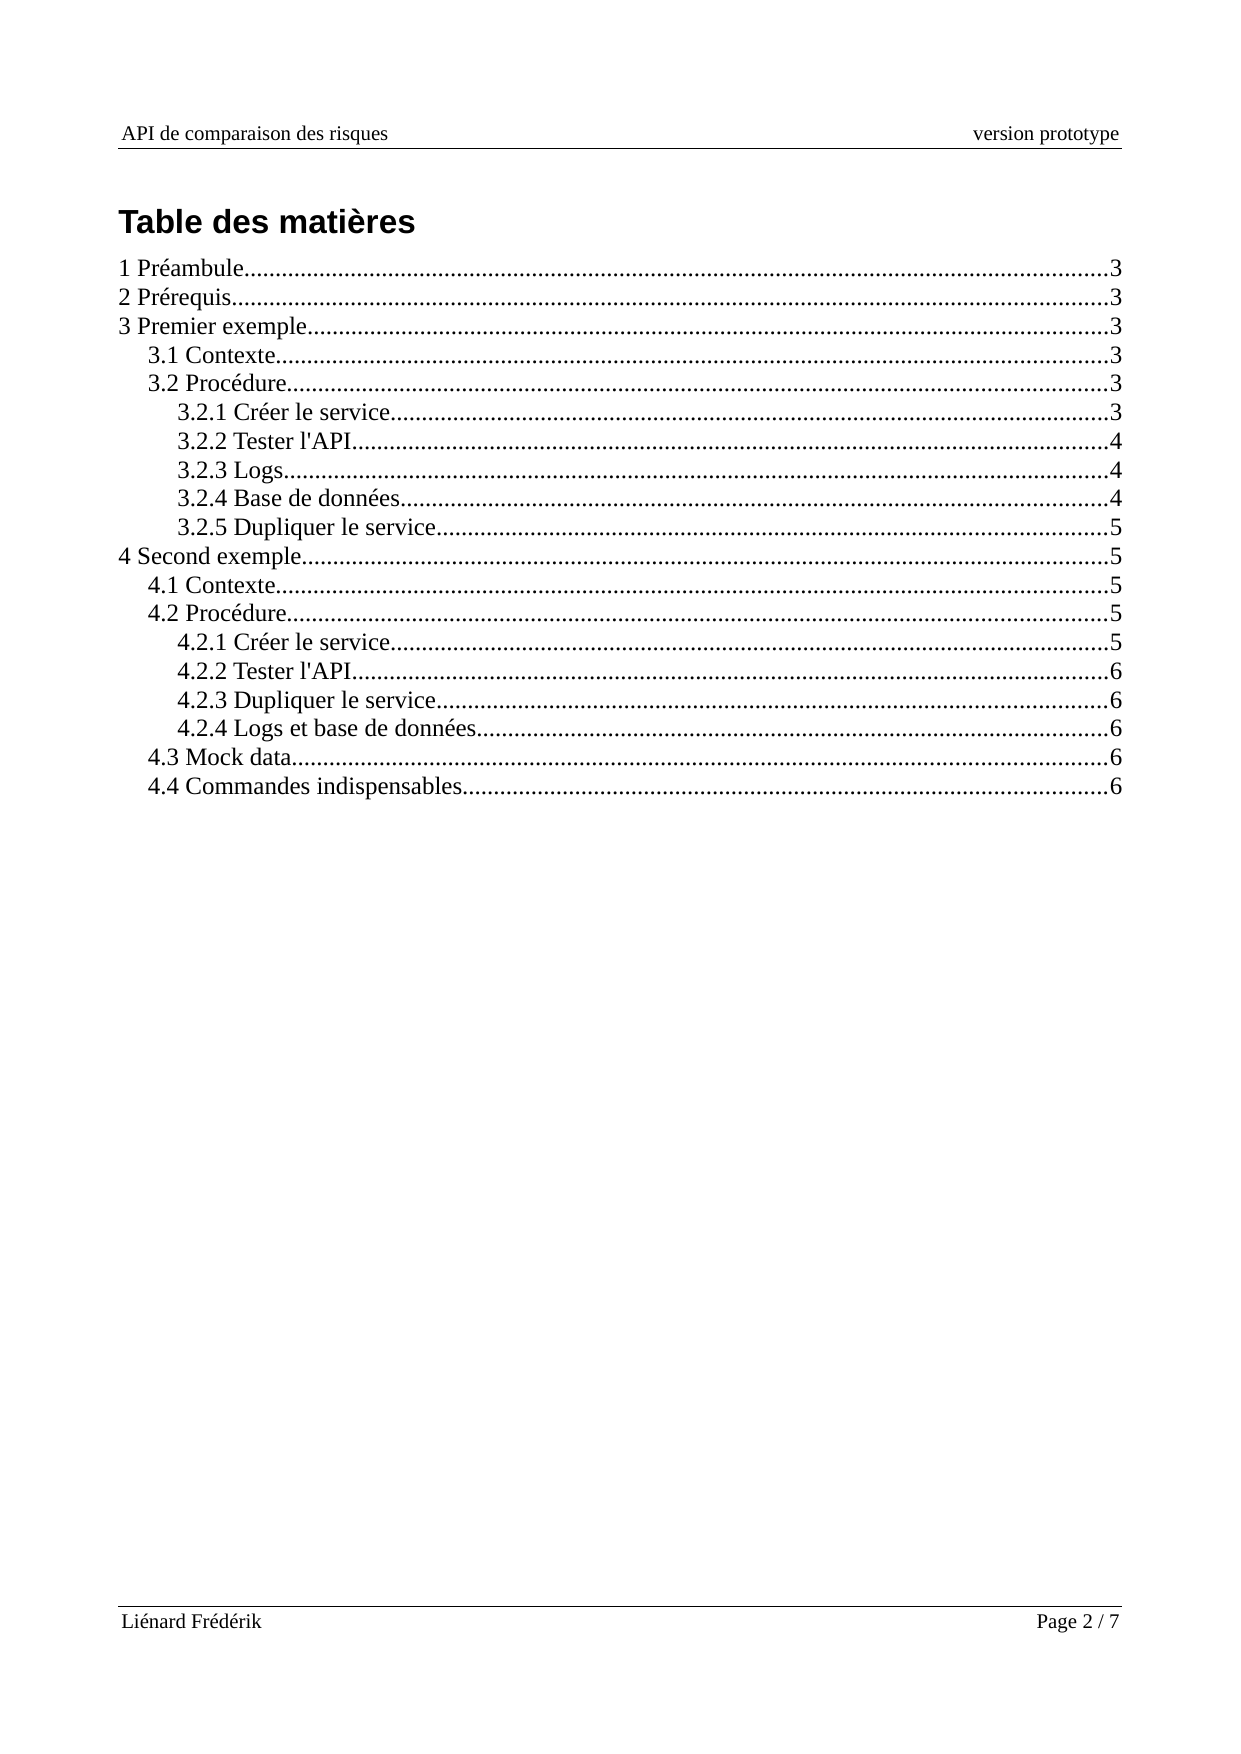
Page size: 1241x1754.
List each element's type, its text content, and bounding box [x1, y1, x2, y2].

text 2 Prérequis 3 [118, 282, 1122, 311]
text 3.2.2 Tester l'API 4 [177, 426, 1122, 455]
subtitle Table des matières [118, 203, 1122, 241]
text 4.4 Commandes indispensables 6 [148, 771, 1122, 800]
text 4.2.2 Tester l'API 6 [177, 656, 1122, 685]
text 4.2.1 Créer le service 5 [177, 627, 1122, 656]
text 3.2.1 Créer le service 3 [177, 397, 1122, 426]
text 3.2.4 Base de données 4 [177, 483, 1122, 512]
text 4.3 Mock data 6 [148, 742, 1122, 771]
text 4.2.4 Logs et base de données 6 [177, 713, 1122, 742]
text 4 Second exemple 5 [118, 541, 1122, 570]
text 3.2 Procédure 3 [148, 368, 1122, 397]
text 3.2.3 Logs 4 [177, 455, 1122, 483]
text 3 Premier exemple 3 [118, 311, 1122, 340]
text 4.2 Procédure 5 [148, 598, 1122, 627]
text 4.2.3 Dupliquer le service 6 [177, 685, 1122, 713]
text 1 Préambule 3 [118, 253, 1122, 282]
text 3.2.5 Dupliquer le service 5 [177, 512, 1122, 541]
text 3.1 Contexte 3 [148, 340, 1122, 368]
text 4.1 Contexte 5 [148, 570, 1122, 598]
